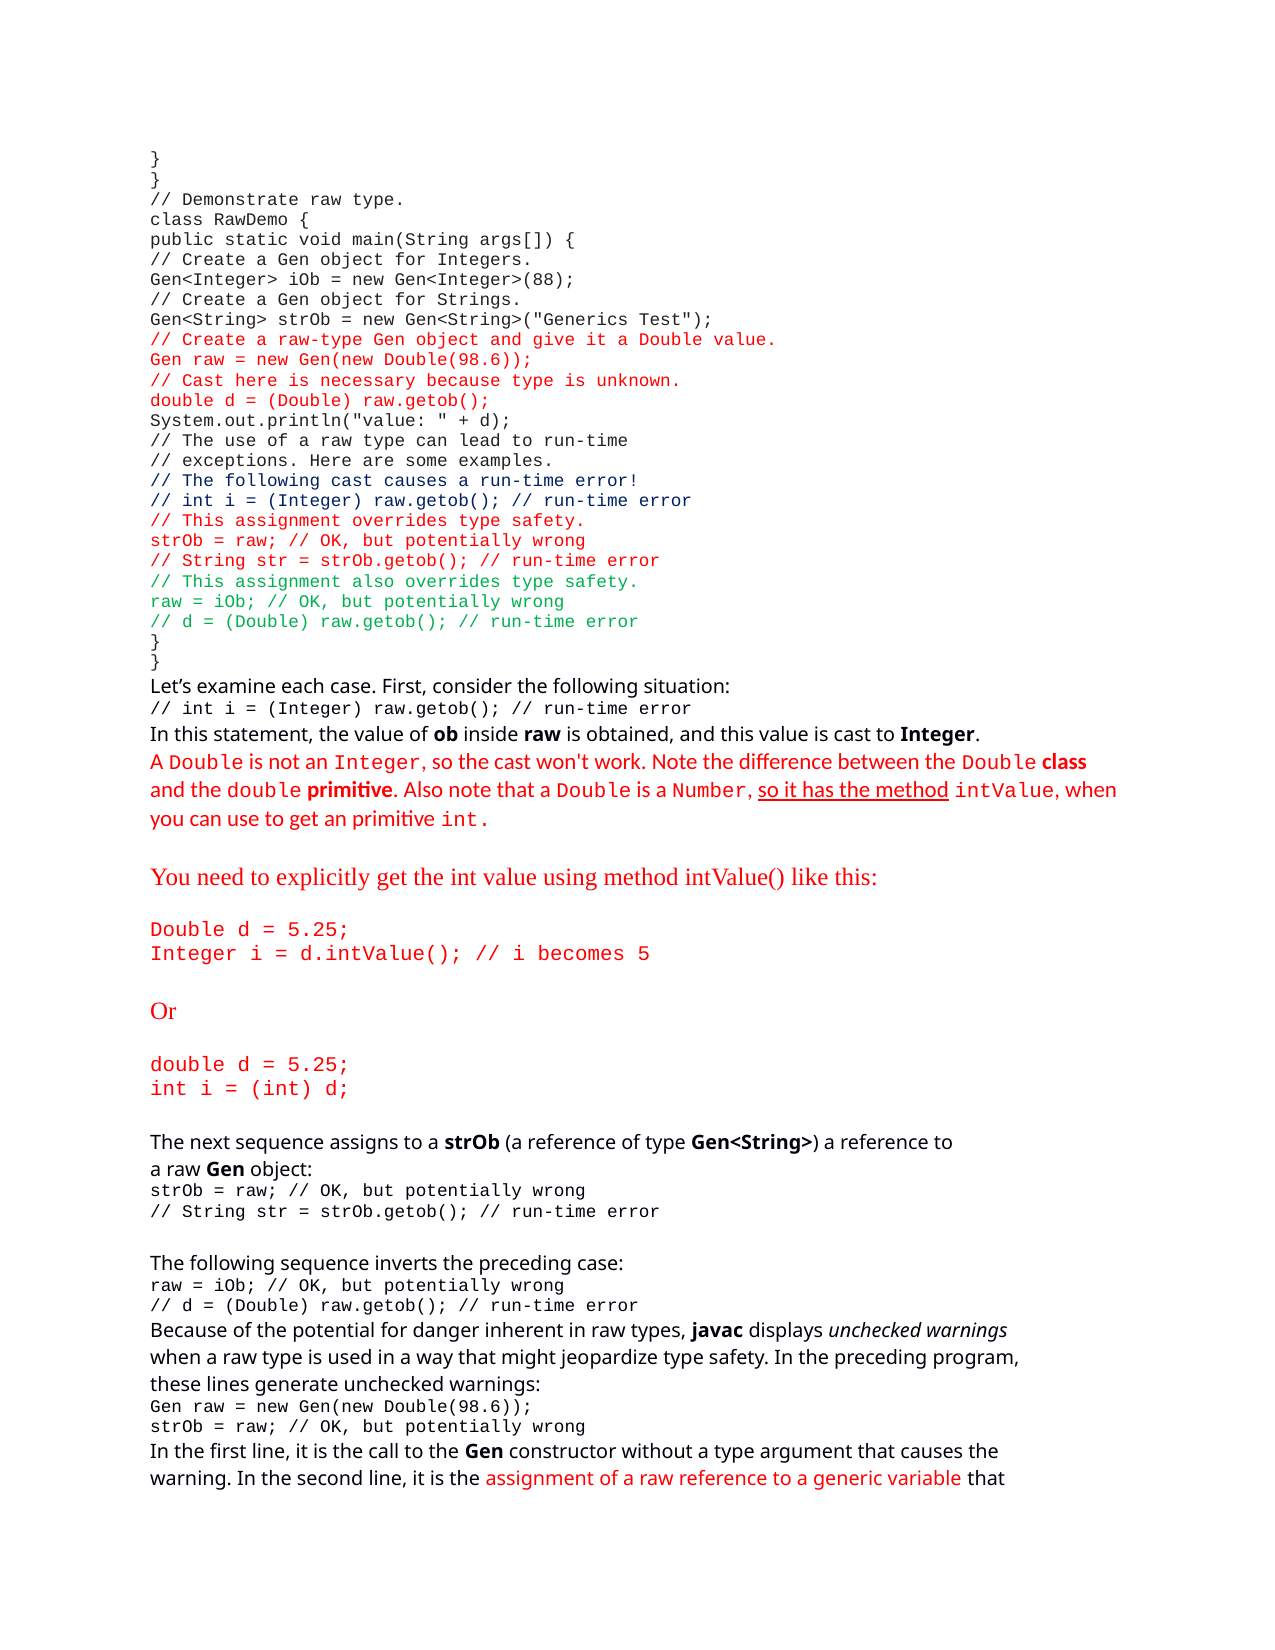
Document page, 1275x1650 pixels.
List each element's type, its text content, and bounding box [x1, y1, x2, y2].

text A Double is not an Integer, so the cast won't work. Note the difference between the Double class and the double primitive. Also note that a Double is a Number, so it has the method intValue, when you can use to get an primitive int. [150, 747, 1125, 832]
text // String str = strOb.getob(); // run-time error [150, 552, 1125, 572]
text } [150, 632, 1125, 653]
text System.out.println("value: " + d); [150, 411, 1125, 431]
text // String str = strOb.getob(); // run-time error [150, 1202, 1125, 1222]
text raw = iOb; // OK, but potentially wrong [150, 1276, 1125, 1296]
text The next sequence assigns to a strOb (a reference of type Gen<String>) a reference to [150, 1128, 1125, 1155]
text In this statement, the value of ob inside raw is obtained, and this value is cast to Integer. [150, 720, 1125, 747]
text // The use of a raw type can lead to run-time [150, 431, 1125, 452]
text warning. In the second line, it is the assignment of a raw reference to a generic variable that [150, 1464, 1125, 1492]
text when a raw type is used in a way that might jeopardize type safety. In the preceding program, [150, 1343, 1125, 1370]
text // d = (Double) raw.getob(); // run-time error [150, 612, 1125, 632]
text // Create a Gen object for Strings. [150, 291, 1125, 311]
text double d = (Double) raw.getob(); [150, 391, 1125, 411]
text Integer i = d.intValue(); // i becomes 5 [150, 943, 1125, 967]
text Gen<Integer> iOb = new Gen<Integer>(88); [150, 271, 1125, 291]
text } [150, 150, 1125, 170]
text public static void main(String args[]) { [150, 230, 1125, 251]
text // int i = (Integer) raw.getob(); // run-time error [150, 700, 1125, 720]
text The following sequence inverts the preceding case: [150, 1249, 1125, 1276]
text // This assignment also overrides type safety. [150, 572, 1125, 592]
text strOb = raw; // OK, but potentially wrong [150, 1417, 1125, 1438]
text Or [150, 996, 1125, 1025]
text // int i = (Integer) raw.getob(); // run-time error [150, 492, 1125, 512]
text // Demonstrate raw type. [150, 190, 1125, 210]
text In the first line, it is the call to the Gen constructor without a type argument that causes the [150, 1438, 1125, 1464]
text } [150, 170, 1125, 190]
text // d = (Double) raw.getob(); // run-time error [150, 1296, 1125, 1316]
text // This assignment overrides type safety. [150, 512, 1125, 532]
text You need to explicitly get the int value using method intValue() like this: [150, 862, 1125, 890]
text a raw Gen object: [150, 1155, 1125, 1182]
text Gen<String> strOb = new Gen<String>("Generics Test"); [150, 311, 1125, 331]
text strOb = raw; // OK, but potentially wrong [150, 532, 1125, 552]
text // Create a Gen object for Integers. [150, 251, 1125, 271]
text Gen raw = new Gen(new Double(98.6)); [150, 1397, 1125, 1417]
text } [150, 653, 1125, 673]
text int i = (int) d; [150, 1077, 1125, 1101]
text strOb = raw; // OK, but potentially wrong [150, 1182, 1125, 1202]
text // Cast here is necessary because type is unknown. [150, 371, 1125, 391]
text Let’s examine each case. First, consider the following situation: [150, 673, 1125, 700]
text double d = 5.25; [150, 1054, 1125, 1077]
text Double d = 5.25; [150, 919, 1125, 943]
text these lines generate unchecked warnings: [150, 1370, 1125, 1397]
text raw = iOb; // OK, but potentially wrong [150, 592, 1125, 612]
text Gen raw = new Gen(new Double(98.6)); [150, 351, 1125, 371]
text Because of the potential for danger inherent in raw types, javac displays unchecked warnings [150, 1316, 1125, 1343]
text // Create a raw-type Gen object and give it a Double value. [150, 331, 1125, 351]
text // exceptions. Here are some examples. [150, 452, 1125, 472]
text // The following cast causes a run-time error! [150, 472, 1125, 492]
text class RawDemo { [150, 210, 1125, 230]
